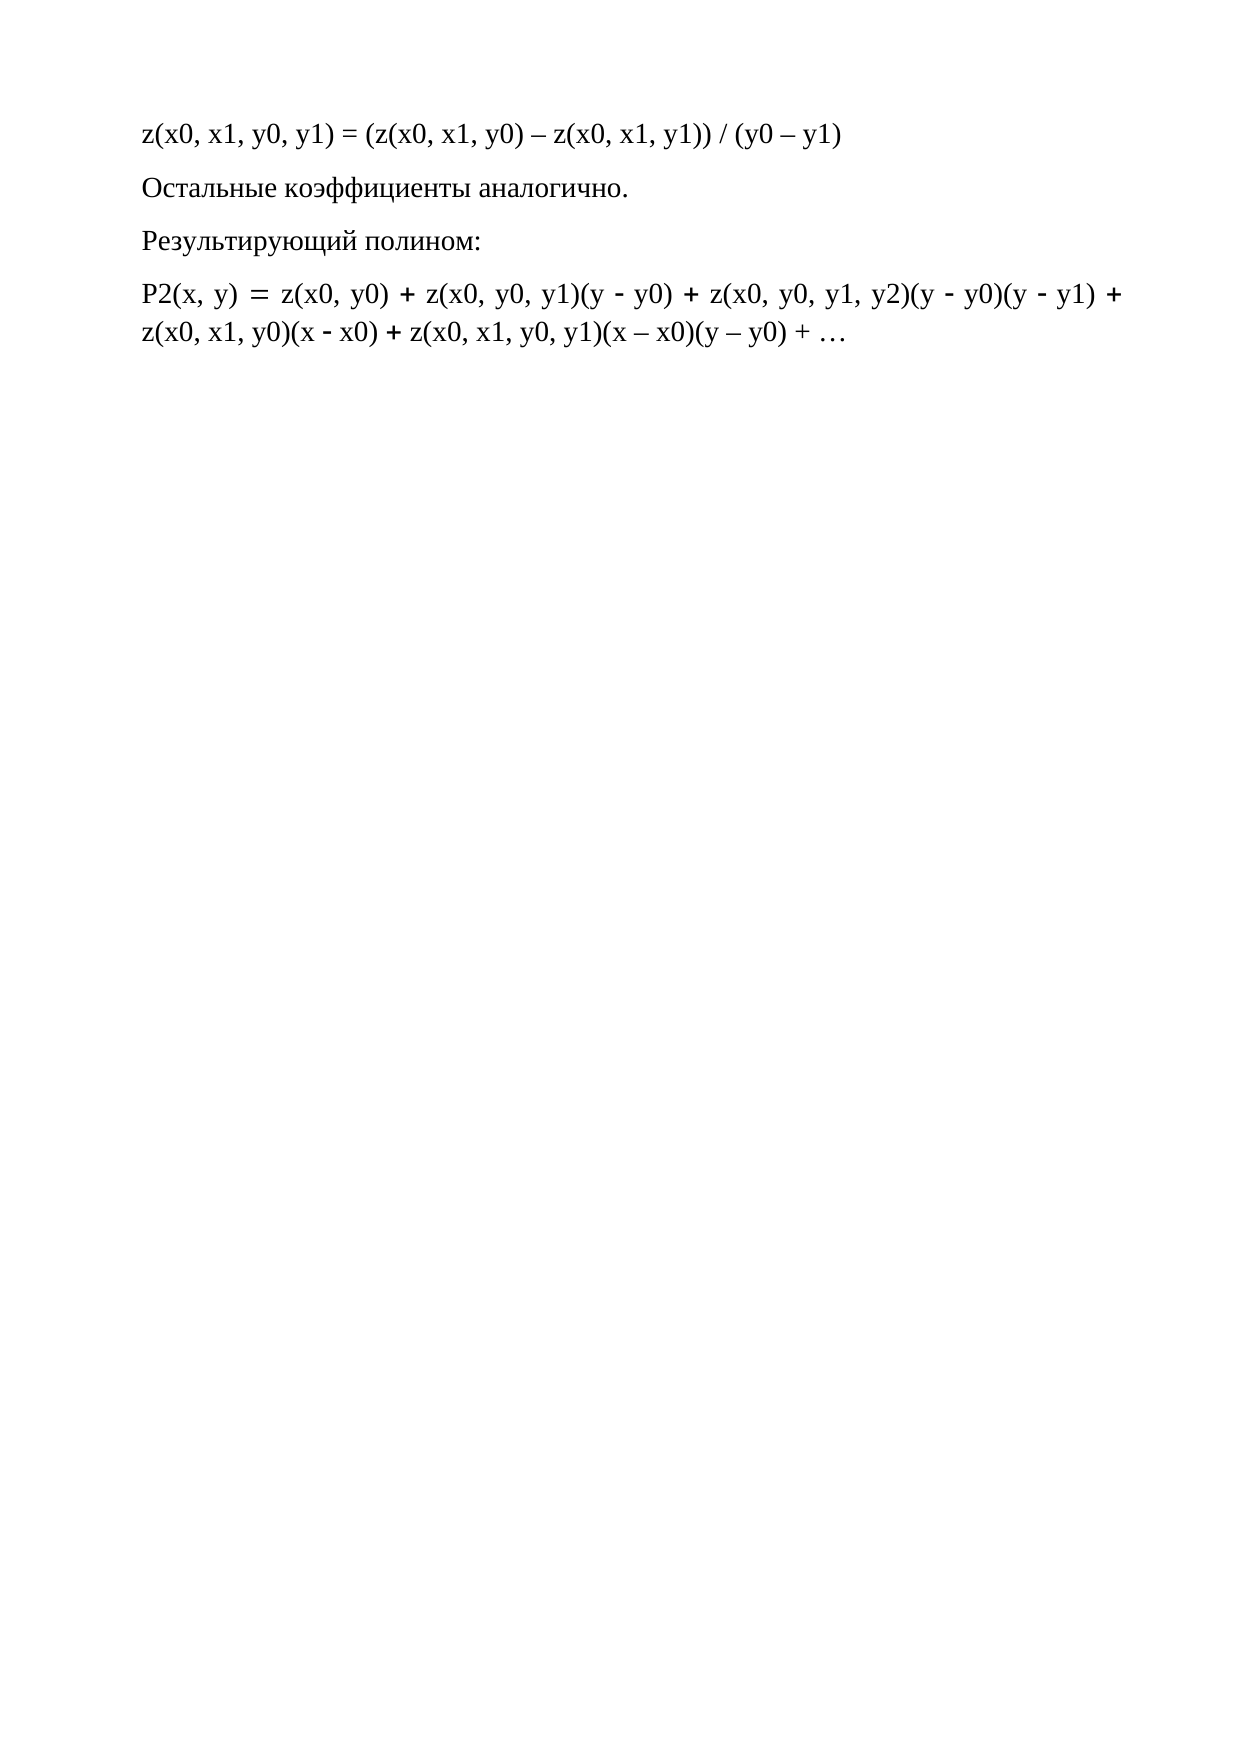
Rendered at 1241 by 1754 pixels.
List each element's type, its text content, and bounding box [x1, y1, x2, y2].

text Результирующий полином: [141, 223, 1122, 256]
text P2(x, y)  z(x0, y0)  z(x0, y0, y1)(y  y0)  z(x0, y0, y1, y2)(y  y0)(y  y1)  z(x0, x1, y0)(x  x0)  z(x0, x1, y0, y1)(x – x0)(y – y0) + … [141, 276, 1122, 348]
text Остальные коэффициенты аналогично. [141, 170, 1122, 203]
text z(x0, x1, y0, y1) = (z(x0, x1, y0) – z(x0, x1, y1)) / (y0 – y1) [141, 117, 1122, 150]
